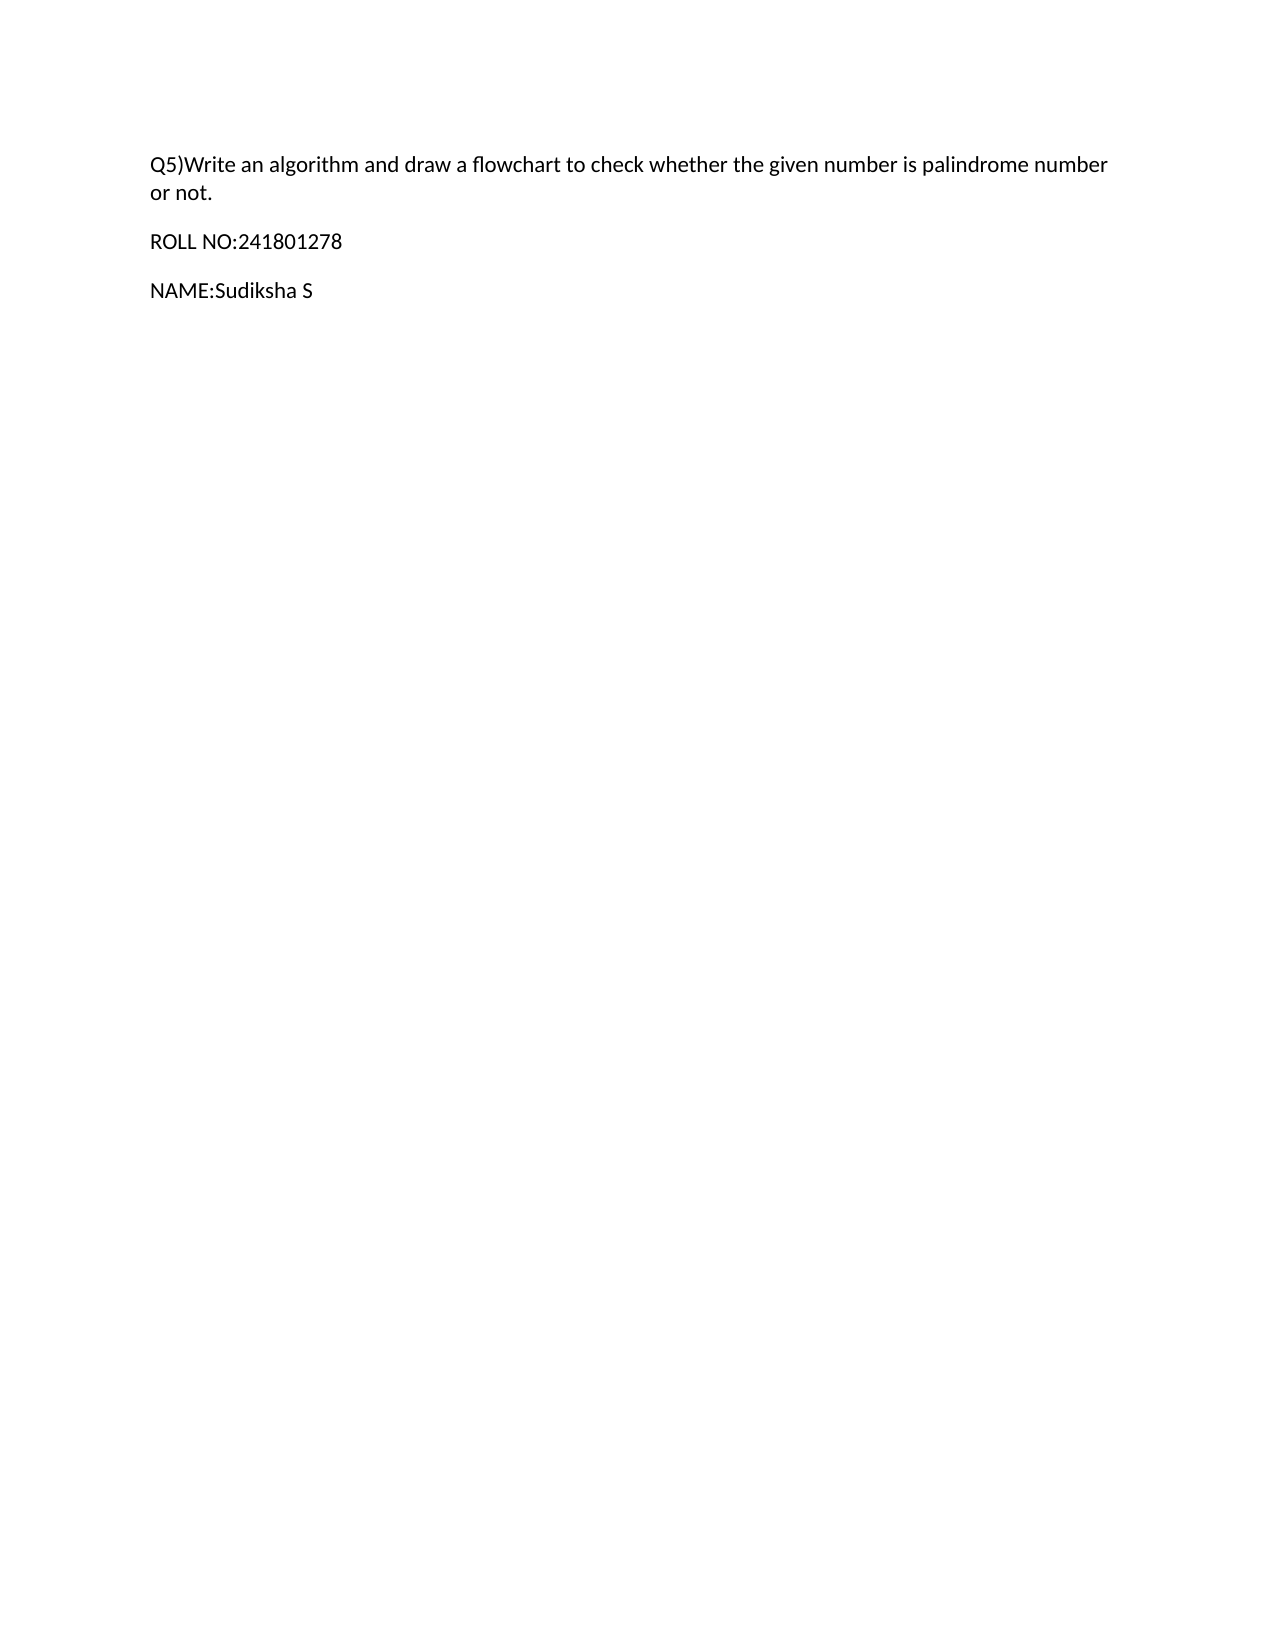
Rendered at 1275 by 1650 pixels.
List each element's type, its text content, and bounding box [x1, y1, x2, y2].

text Q5)Write an algorithm and draw a flowchart to check whether the given number is palindrome number or not. [150, 150, 1125, 206]
text NAME:Sudiksha S [150, 276, 1125, 304]
text ROLL NO:241801278 [150, 227, 1125, 255]
